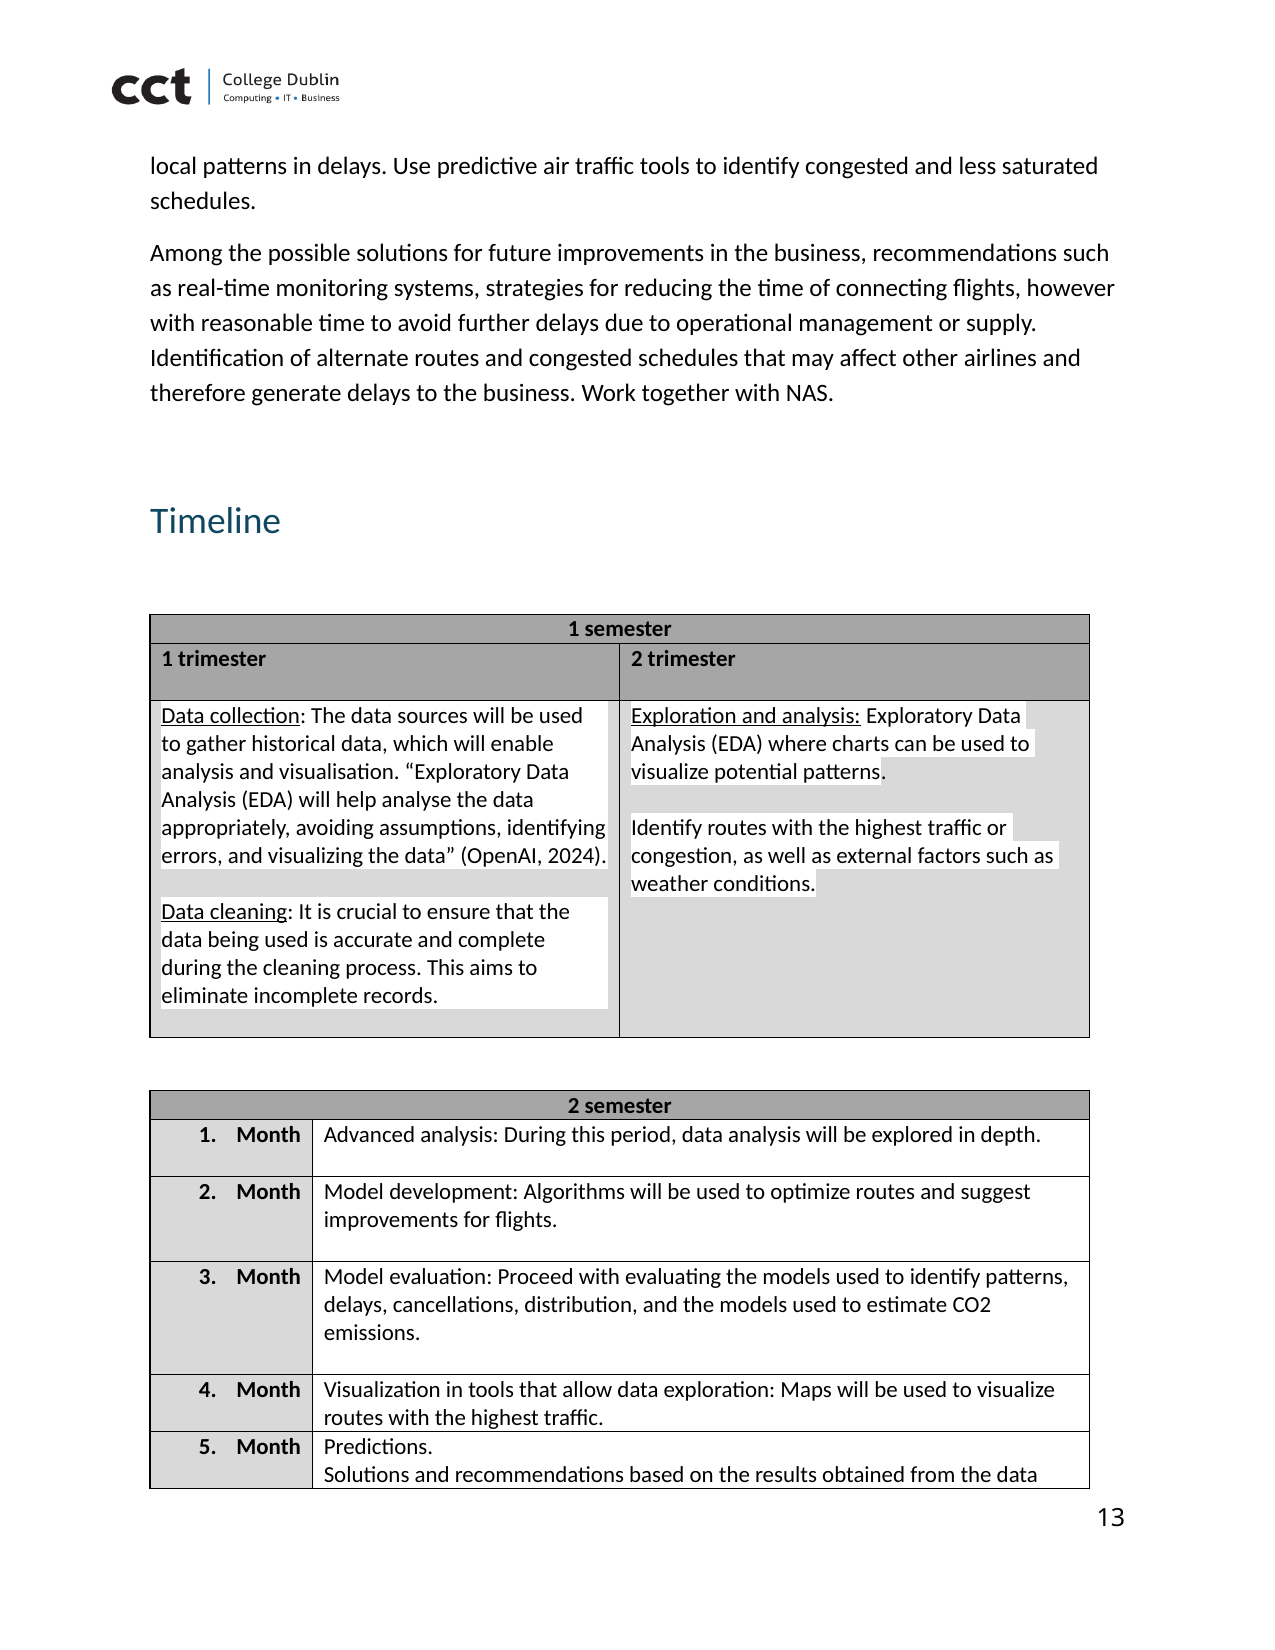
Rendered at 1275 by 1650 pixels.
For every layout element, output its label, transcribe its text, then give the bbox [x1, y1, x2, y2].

table_cell 2 trimester [620, 644, 1089, 700]
table_cell Exploration and analysis: Exploratory Data Analysis (EDA) where charts can be used to visualize potential patterns. Identify routes with the highest traffic or congestion, as well as external factors such as weather conditions. [620, 701, 1089, 1037]
table_header 1 semester [151, 615, 1089, 643]
table_cell Month [151, 1262, 312, 1374]
text Among the possible solutions for future improvements in the business, recommendations such as real-time monitoring systems, strategies for reducing the time of connecting flights, however with reasonable time to avoid further delays due to operational management or supply. Identification of alternate routes and congested schedules that may affect other airlines and therefore generate delays to the business. Work together with NAS. [150, 237, 1125, 407]
table_cell Month [151, 1432, 312, 1488]
table_cell Month [151, 1177, 312, 1261]
table_cell Month [151, 1120, 312, 1176]
table_cell Data collection: The data sources will be used to gather historical data, which will enable analysis and visualisation. “Exploratory Data Analysis (EDA) will help analyse the data appropriately, avoiding assumptions, identifying errors, and visualizing the data” (OpenAI, 2024). Data cleaning: It is crucial to ensure that the data being used is accurate and complete during the cleaning process. This aims to eliminate incomplete records. [151, 701, 619, 1037]
table_header 2 semester [151, 1091, 1089, 1119]
table_cell Advanced analysis: During this period, data analysis will be explored in depth. [313, 1120, 1089, 1176]
table_cell Model evaluation: Proceed with evaluating the models used to identify patterns, delays, cancellations, distribution, and the models used to estimate CO2 emissions. [313, 1262, 1089, 1374]
table_cell Model development: Algorithms will be used to optimize routes and suggest improvements for flights. [313, 1177, 1089, 1261]
table_cell Month [151, 1375, 312, 1431]
text local patterns in delays. Use predictive air traffic tools to identify congested and less saturated schedules. [150, 150, 1125, 216]
table_cell Visualization in tools that allow data exploration: Maps will be used to visualize routes with the highest traffic. [313, 1375, 1089, 1431]
subtitle Timeline [150, 497, 1125, 542]
table_cell 1 trimester [151, 644, 619, 700]
table_cell Predictions. Solutions and recommendations based on the results obtained from the data [313, 1432, 1089, 1488]
